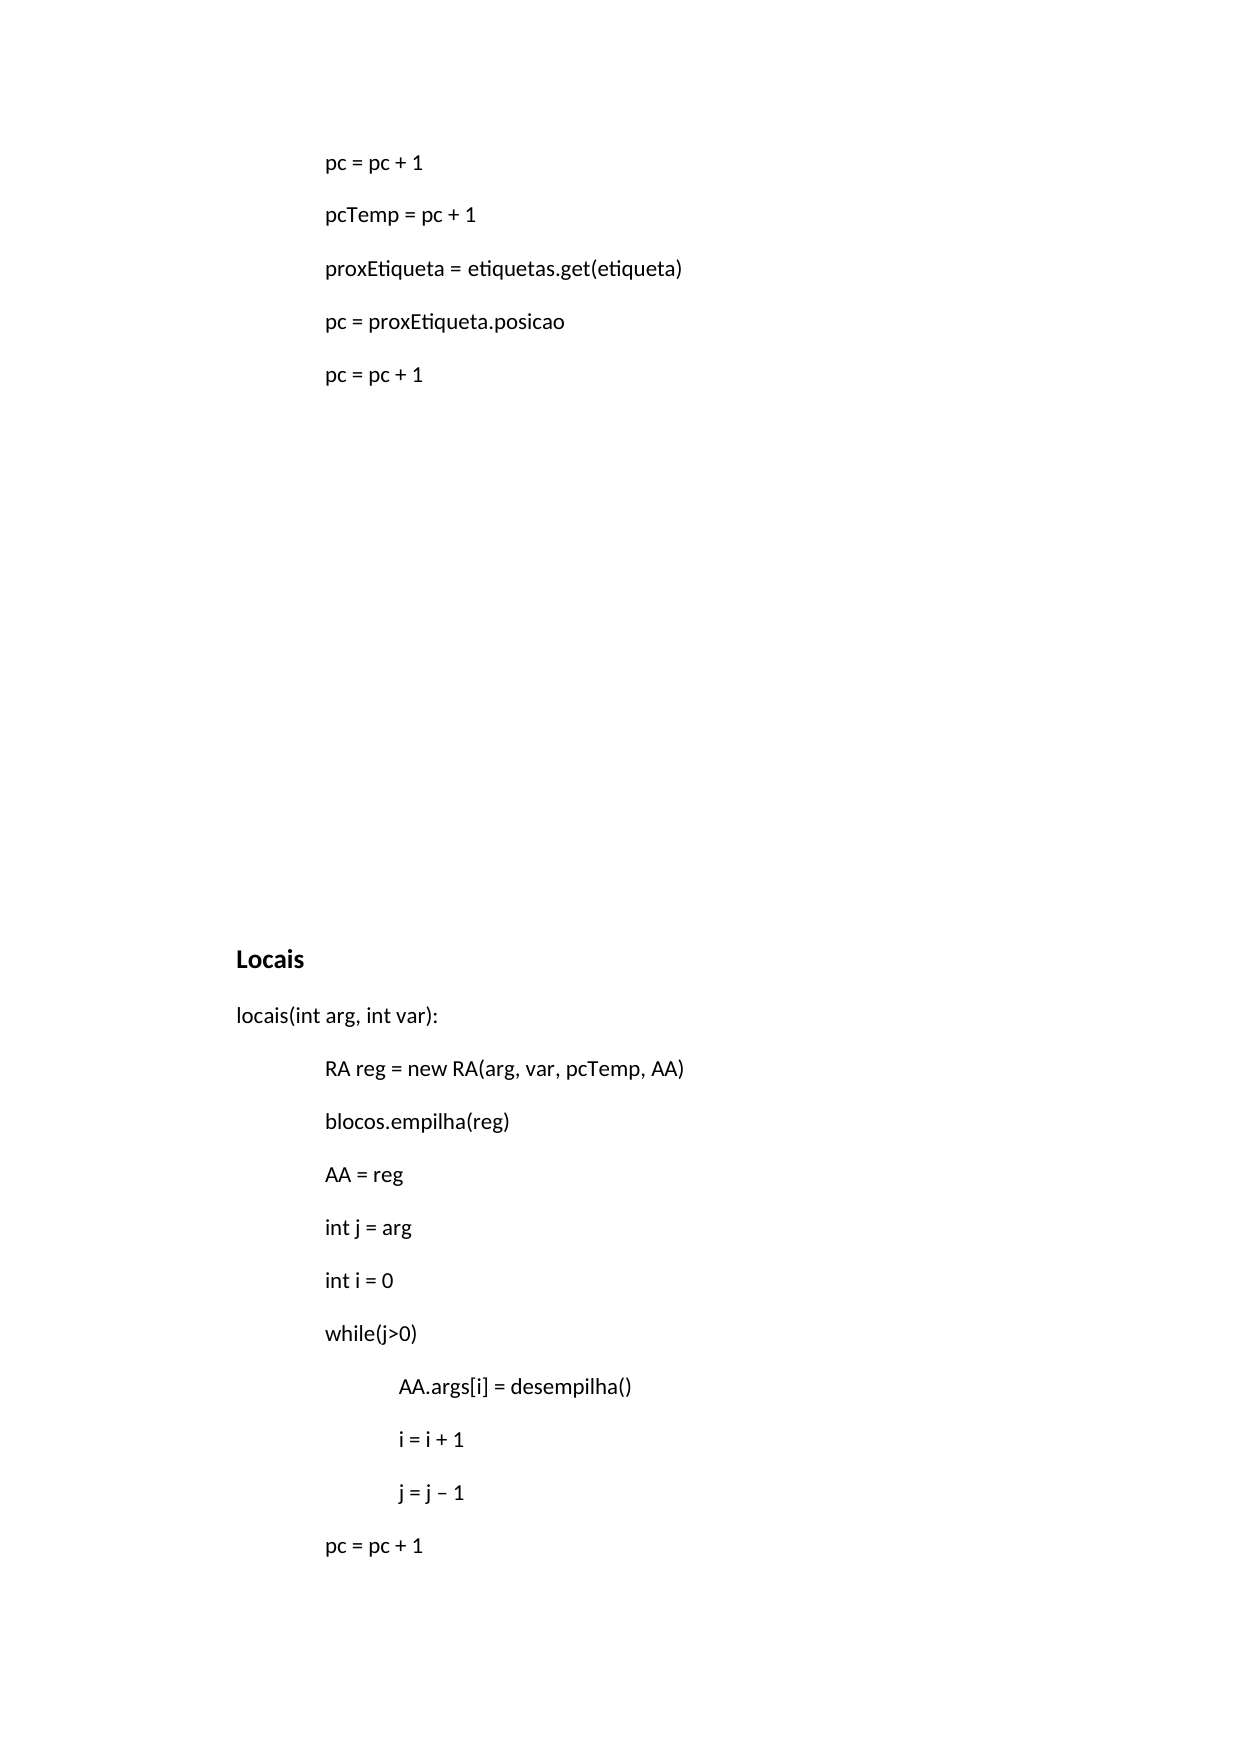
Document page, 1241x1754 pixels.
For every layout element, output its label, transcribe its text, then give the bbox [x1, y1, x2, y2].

text RA reg = new RA(arg, var, pcTemp, AA) [177, 1054, 1063, 1082]
text pc = proxEtiqueta.posicao [177, 307, 1063, 335]
text i = i + 1 [177, 1425, 1063, 1453]
text pc = pc + 1 [177, 1531, 1063, 1559]
text int i = 0 [177, 1266, 1063, 1294]
text Locais [177, 942, 1063, 975]
text pcTemp = pc + 1 [177, 201, 1063, 229]
text AA.args[i] = desempilha() [177, 1372, 1063, 1400]
text blocos.empilha(reg) [177, 1107, 1063, 1135]
text locais(int arg, int var): [177, 1001, 1063, 1029]
text int j = arg [177, 1213, 1063, 1241]
text pc = pc + 1 [177, 360, 1063, 388]
text j = j – 1 [177, 1478, 1063, 1506]
text while(j>0) [177, 1319, 1063, 1347]
text AA = reg [177, 1160, 1063, 1188]
text pc = pc + 1 [177, 148, 1063, 176]
text proxEtiqueta = etiquetas.get(etiqueta) [177, 254, 1063, 282]
